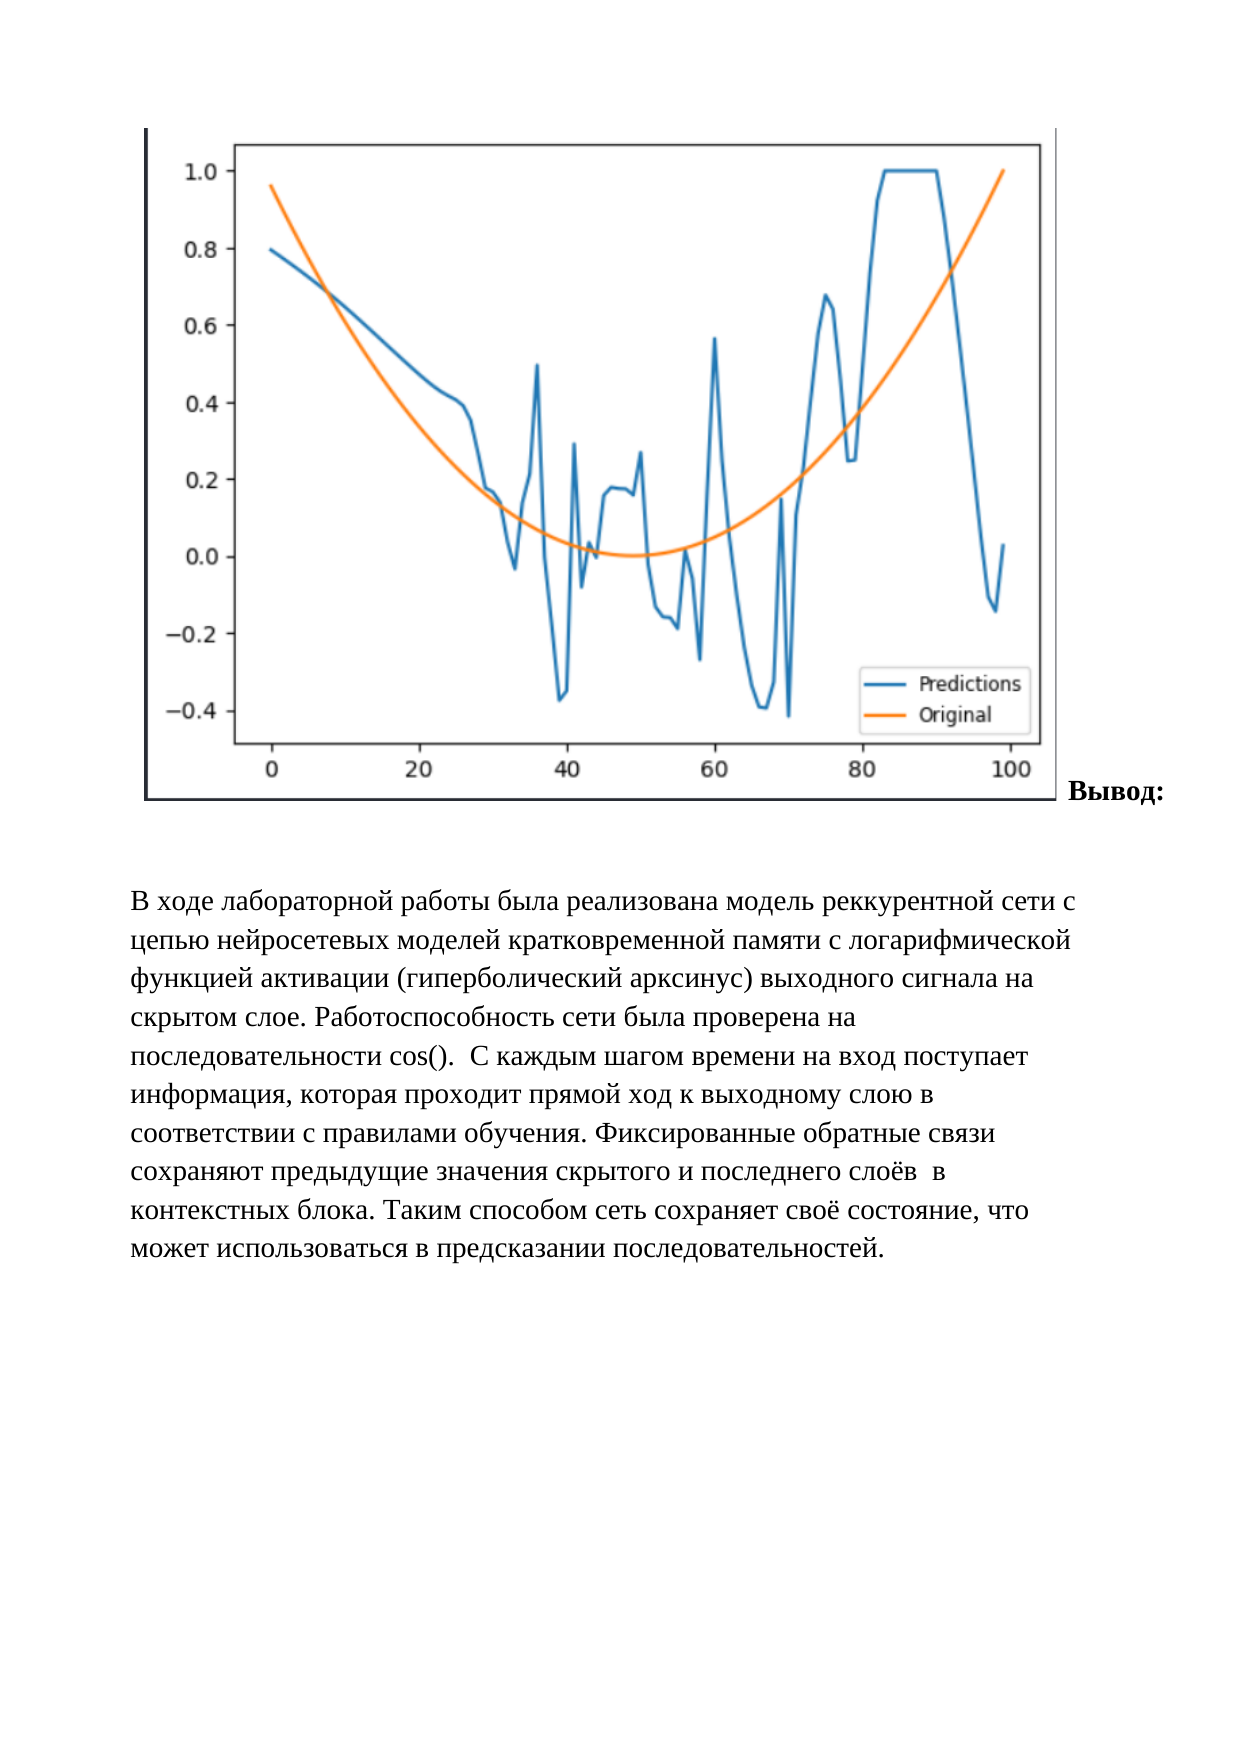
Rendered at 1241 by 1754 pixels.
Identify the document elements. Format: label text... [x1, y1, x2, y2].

text Вывод: [130, 773, 1182, 807]
text В ходе лабораторной работы была реализована модель реккурентной сети с цепью нейросетевых моделей кратковременной памяти с логарифмической функцией активации (гиперболический арксинус) выходного сигнала на скрытом слое. Работоспособность сети была проверена на последовательности cos(). С каждым шагом времени на вход поступает информация, которая проходит прямой ход к выходному слою в соответствии с правилами обучения. Фиксированные обратные связи сохраняют предыдущие значения скрытого и последнего слоёв в контекстных блока. Таким способом сеть сохраняет своё состояние, что может использоваться в предсказании последовательностей. [130, 883, 1100, 1264]
picture [144, 128, 1057, 801]
